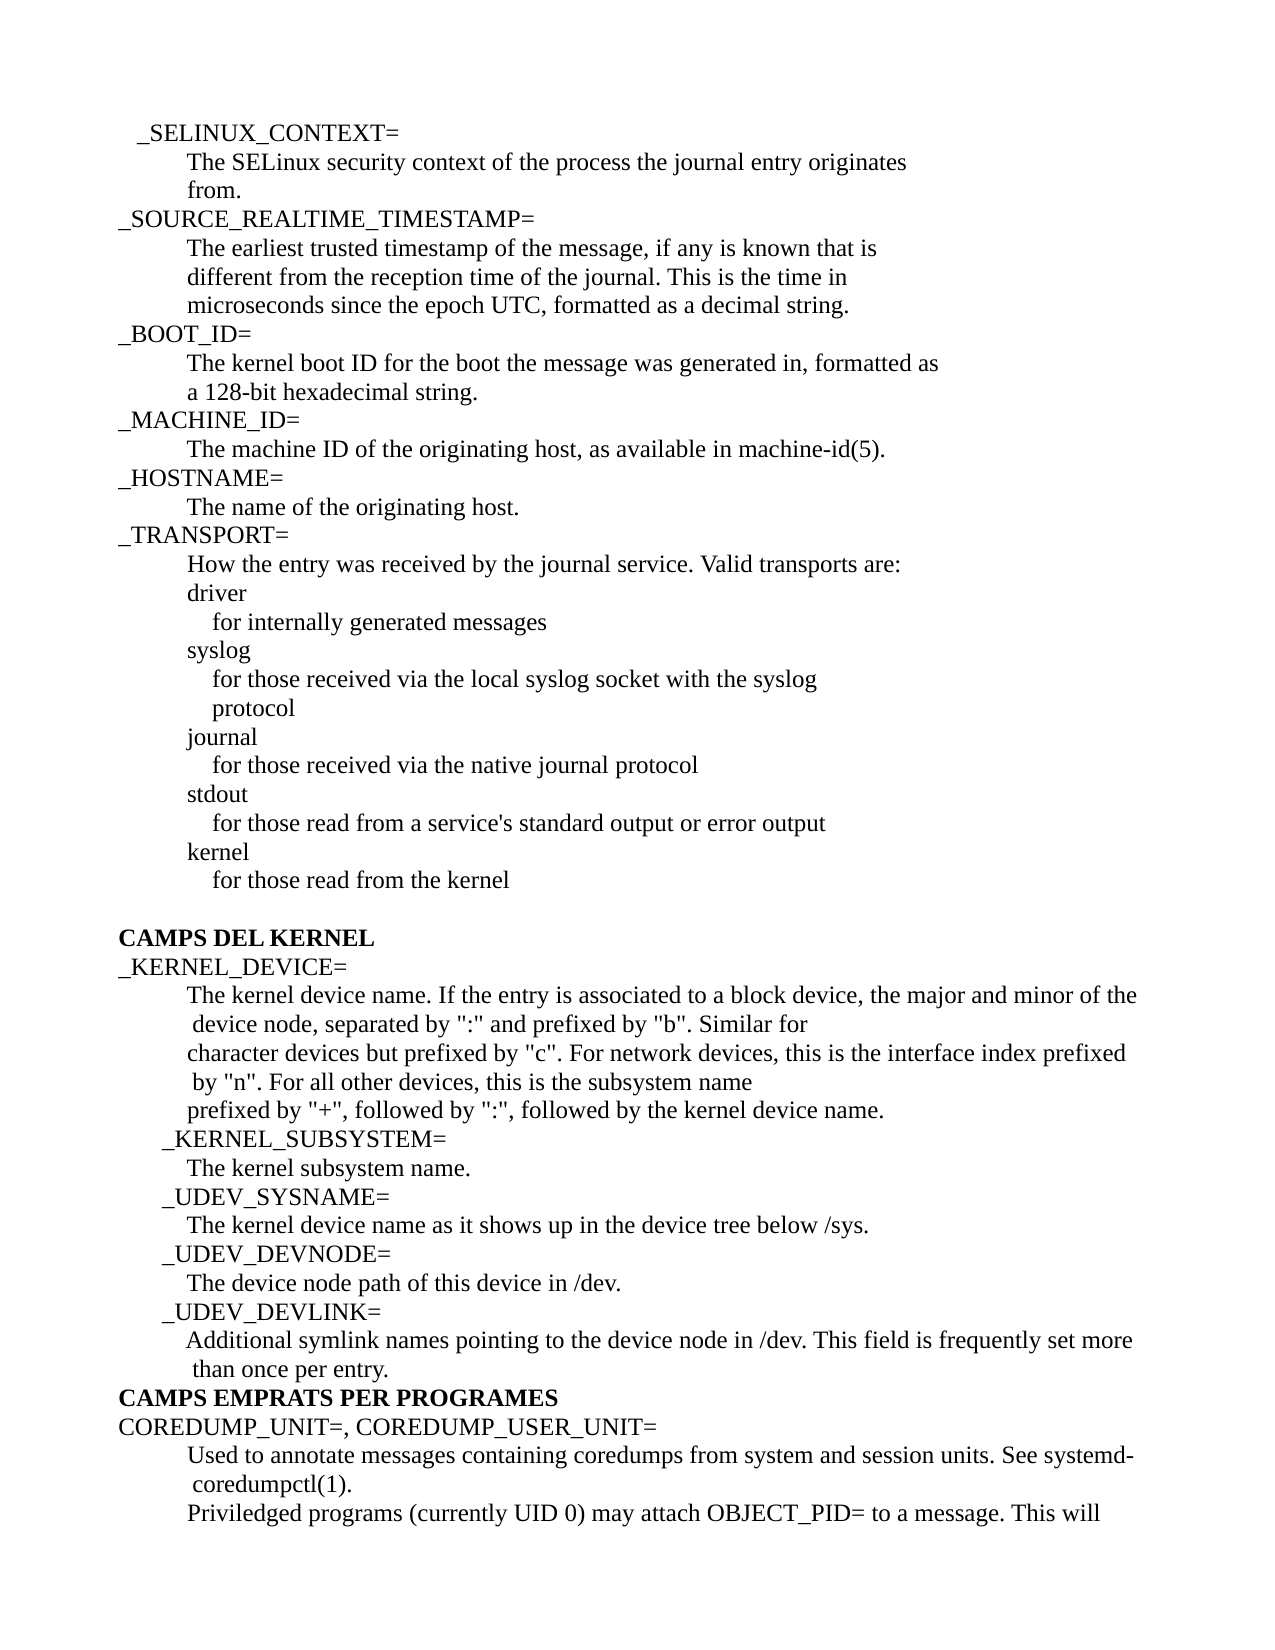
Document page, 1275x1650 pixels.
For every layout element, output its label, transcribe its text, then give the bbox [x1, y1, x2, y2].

text kernel [118, 837, 1157, 866]
text The kernel boot ID for the boot the message was generated in, formatted as [118, 348, 1157, 377]
text for those read from a service's standard output or error output [118, 808, 1157, 837]
text journal [118, 722, 1157, 751]
text for those received via the local syslog socket with the syslog [118, 664, 1157, 693]
text driver [118, 578, 1157, 607]
text _HOSTNAME= [118, 463, 1157, 492]
text from. [118, 176, 1157, 204]
text The SELinux security context of the process the journal entry originates [118, 147, 1157, 176]
text _SOURCE_REALTIME_TIMESTAMP= [118, 204, 1157, 233]
text a 128-bit hexadecimal string. [118, 377, 1157, 406]
text _BOOT_ID= [118, 319, 1157, 348]
text CAMPS EMPRATS PER PROGRAMES [118, 1383, 1157, 1412]
text Priviledged programs (currently UID 0) may attach OBJECT_PID= to a message. This will [118, 1498, 1157, 1527]
text _KERNEL_SUBSYSTEM= [118, 1124, 1157, 1153]
text How the entry was received by the journal service. Valid transports are: [118, 549, 1157, 578]
text Additional symlink names pointing to the device node in /dev. This field is frequently set more than once per entry. [118, 1326, 1157, 1383]
text _KERNEL_DEVICE= [118, 952, 1157, 981]
text _MACHINE_ID= [118, 406, 1157, 434]
text stdout [118, 779, 1157, 808]
text _UDEV_SYSNAME= [118, 1182, 1157, 1211]
text for those received via the native journal protocol [118, 751, 1157, 779]
text The earliest trusted timestamp of the message, if any is known that is [118, 233, 1157, 262]
text character devices but prefixed by "c". For network devices, this is the interface index prefixed by "n". For all other devices, this is the subsystem name [118, 1038, 1157, 1096]
text The device node path of this device in /dev. [118, 1268, 1157, 1297]
text The kernel device name. If the entry is associated to a block device, the major and minor of the device node, separated by ":" and prefixed by "b". Similar for [118, 981, 1157, 1038]
text prefixed by "+", followed by ":", followed by the kernel device name. [118, 1096, 1157, 1124]
text protocol [118, 693, 1157, 722]
text CAMPS DEL KERNEL [118, 923, 1157, 952]
text different from the reception time of the journal. This is the time in [118, 262, 1157, 291]
text The name of the originating host. [118, 492, 1157, 521]
text microseconds since the epoch UTC, formatted as a decimal string. [118, 291, 1157, 319]
text The kernel device name as it shows up in the device tree below /sys. [118, 1211, 1157, 1239]
text for those read from the kernel [118, 866, 1157, 894]
text COREDUMP_UNIT=, COREDUMP_USER_UNIT= [118, 1412, 1157, 1441]
text _UDEV_DEVNODE= [118, 1239, 1157, 1268]
text The kernel subsystem name. [118, 1153, 1157, 1182]
text _TRANSPORT= [118, 521, 1157, 549]
text for internally generated messages [118, 607, 1157, 636]
text _SELINUX_CONTEXT= [118, 118, 1157, 147]
text syslog [118, 636, 1157, 664]
text _UDEV_DEVLINK= [118, 1297, 1157, 1326]
text The machine ID of the originating host, as available in machine-id(5). [118, 434, 1157, 463]
text Used to annotate messages containing coredumps from system and session units. See systemd- coredumpctl(1). [118, 1441, 1157, 1498]
